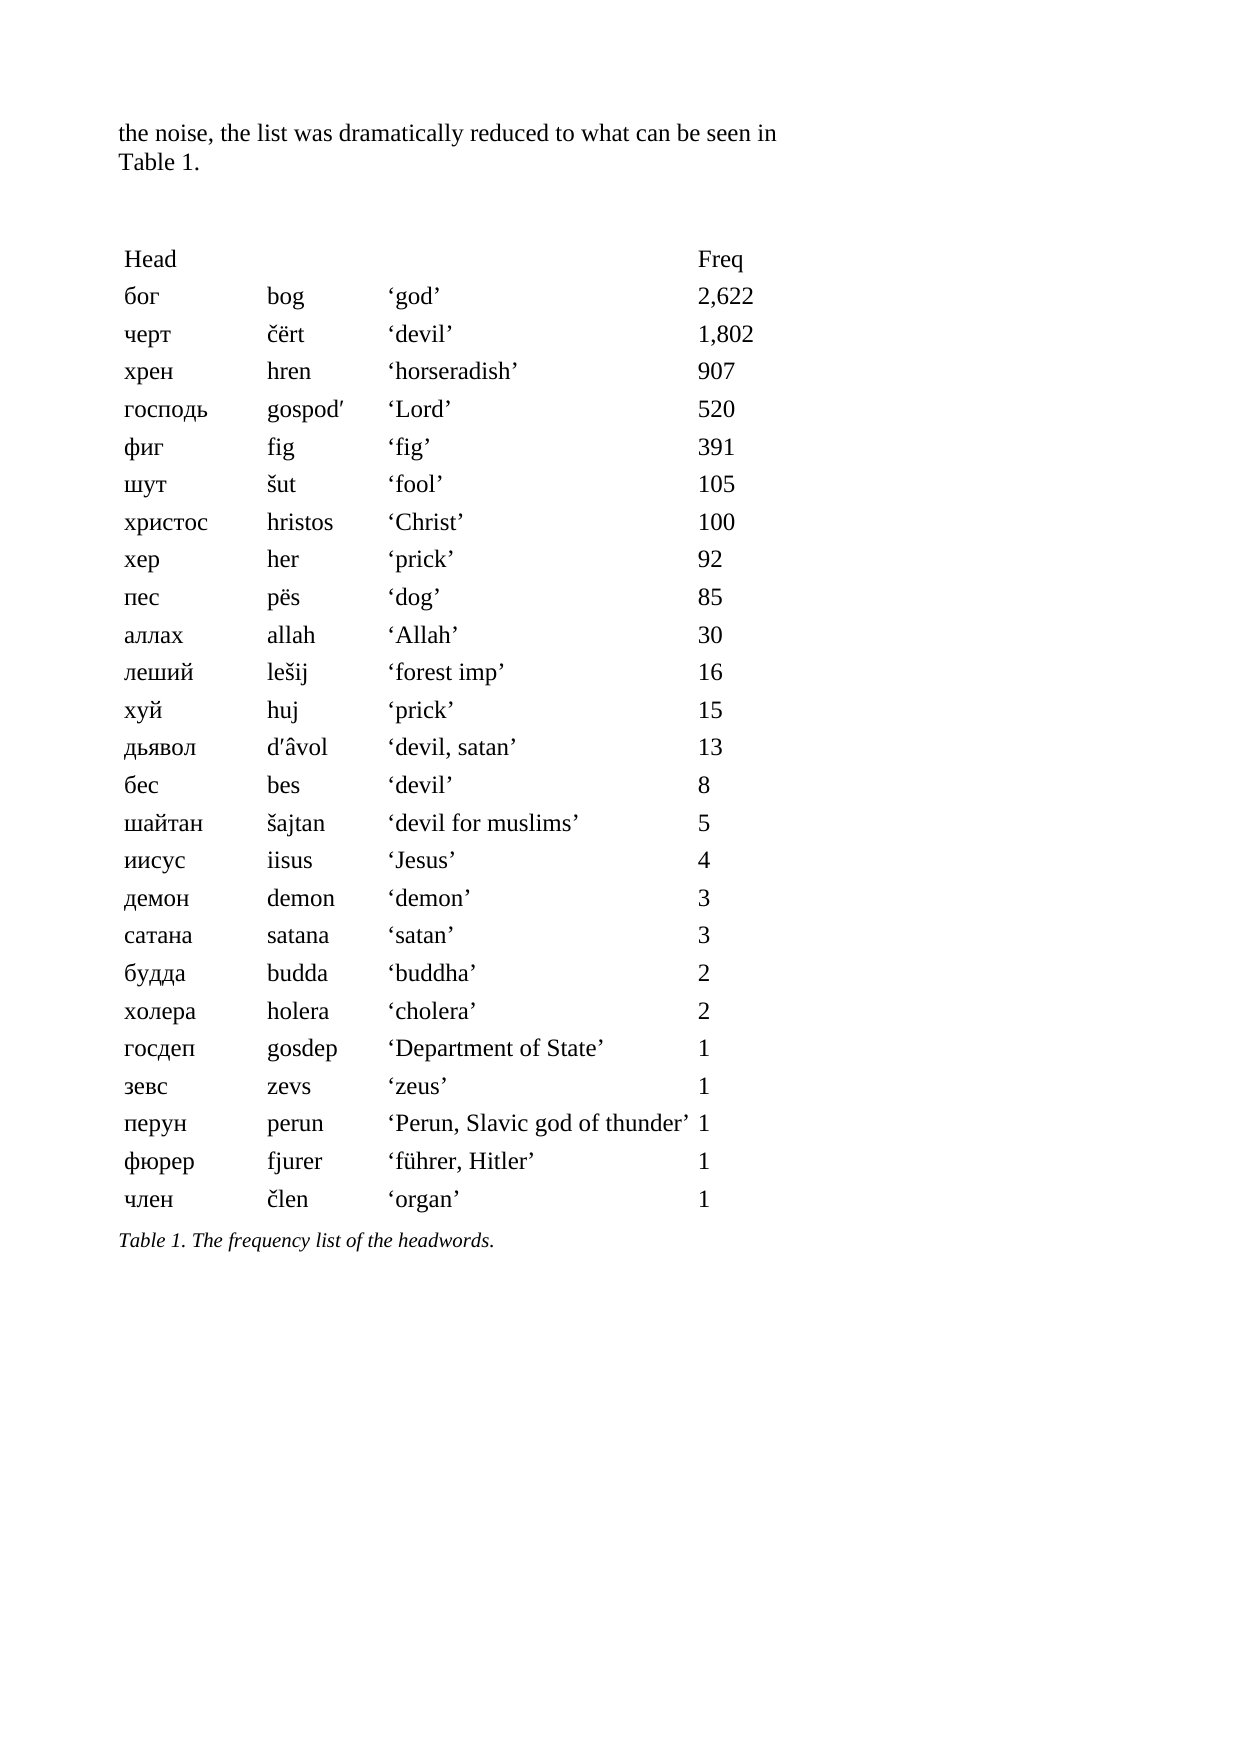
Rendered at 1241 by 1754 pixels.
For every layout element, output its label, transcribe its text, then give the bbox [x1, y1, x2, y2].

table_cell 100 [695, 501, 812, 538]
table_cell хуй [121, 689, 266, 727]
table_cell 85 [695, 576, 812, 614]
table_cell 1 [695, 1028, 812, 1065]
table_cell 1,802 [695, 313, 812, 351]
table_cell 1 [695, 1103, 812, 1140]
table_cell 1 [695, 1140, 812, 1178]
table_cell 3 [695, 915, 812, 952]
table_cell ‘Lord’ [384, 388, 695, 426]
table_cell дьявол [121, 727, 266, 764]
table_cell zevs [266, 1065, 384, 1103]
table_header [266, 238, 384, 275]
table_cell ‘devil’ [384, 313, 695, 351]
table_cell ‘devil, satan’ [384, 727, 695, 764]
table_cell ‘Department of State’ [384, 1028, 695, 1065]
table_cell huj [266, 689, 384, 727]
table_cell зевс [121, 1065, 266, 1103]
table_cell fig [266, 426, 384, 463]
table_cell satana [266, 915, 384, 952]
table_cell člen [266, 1178, 384, 1215]
table_cell 30 [695, 614, 812, 651]
table_cell 1 [695, 1065, 812, 1103]
table_cell 1 [695, 1178, 812, 1215]
table_cell ‘god’ [384, 275, 695, 313]
table_cell holera [266, 990, 384, 1027]
table_cell šajtan [266, 802, 384, 839]
table_cell gosdep [266, 1028, 384, 1065]
table_cell allah [266, 614, 384, 651]
table_cell будда [121, 952, 266, 990]
table_cell хер [121, 539, 266, 576]
table_cell 391 [695, 426, 812, 463]
table_cell pёs [266, 576, 384, 614]
table_cell ‘prick’ [384, 689, 695, 727]
table_cell 2 [695, 952, 812, 990]
table_cell черт [121, 313, 266, 351]
table_cell христос [121, 501, 266, 538]
table_cell 92 [695, 539, 812, 576]
table_cell ‘devil for muslims’ [384, 802, 695, 839]
table_cell hren [266, 351, 384, 388]
table_cell dʹâvol [266, 727, 384, 764]
table_header Freq [695, 238, 812, 275]
table_cell ‘Jesus’ [384, 839, 695, 877]
table_cell ‘fig’ [384, 426, 695, 463]
table_cell lešij [266, 651, 384, 689]
table_cell пес [121, 576, 266, 614]
table_cell ‘buddha’ [384, 952, 695, 990]
table_cell 105 [695, 463, 812, 501]
table_cell ‘demon’ [384, 877, 695, 914]
table_header [384, 238, 695, 275]
table_cell perun [266, 1103, 384, 1140]
table_cell budda [266, 952, 384, 990]
table_cell ‘forest imp’ [384, 651, 695, 689]
table_cell ‘horseradish’ [384, 351, 695, 388]
table_cell господь [121, 388, 266, 426]
text Table 1. The frequency list of the headwords. [118, 1228, 827, 1252]
table_cell her [266, 539, 384, 576]
table_cell ‘Perun, Slavic god of thunder’ [384, 1103, 695, 1140]
table_cell 15 [695, 689, 812, 727]
table_cell 8 [695, 764, 812, 802]
table_cell ‘Christ’ [384, 501, 695, 538]
table_cell фюрер [121, 1140, 266, 1178]
table_cell перун [121, 1103, 266, 1140]
table_cell 520 [695, 388, 812, 426]
table_cell леший [121, 651, 266, 689]
table_cell член [121, 1178, 266, 1215]
table_cell ‘organ’ [384, 1178, 695, 1215]
table_cell бог [121, 275, 266, 313]
table_cell фиг [121, 426, 266, 463]
table_cell госдеп [121, 1028, 266, 1065]
table_cell gospodʹ [266, 388, 384, 426]
table_cell 2,622 [695, 275, 812, 313]
table_cell аллах [121, 614, 266, 651]
table_cell холера [121, 990, 266, 1027]
table_cell иисус [121, 839, 266, 877]
table_cell ‘cholera’ [384, 990, 695, 1027]
table_cell 907 [695, 351, 812, 388]
table_cell šut [266, 463, 384, 501]
table_cell fjurer [266, 1140, 384, 1178]
table_cell сатана [121, 915, 266, 952]
table_cell ‘satan’ [384, 915, 695, 952]
table_cell bes [266, 764, 384, 802]
table_cell 2 [695, 990, 812, 1027]
table_cell 3 [695, 877, 812, 914]
table_cell ‘zeus’ [384, 1065, 695, 1103]
table_cell 16 [695, 651, 812, 689]
table_cell bog [266, 275, 384, 313]
table_cell 13 [695, 727, 812, 764]
table_header Head [121, 238, 266, 275]
table_cell demon [266, 877, 384, 914]
table_cell ‘dog’ [384, 576, 695, 614]
table_cell шут [121, 463, 266, 501]
table_cell ‘fool’ [384, 463, 695, 501]
table_cell ‘devil’ [384, 764, 695, 802]
table_cell ‘prick’ [384, 539, 695, 576]
table_cell ‘führer, Hitler’ [384, 1140, 695, 1178]
table_cell iisus [266, 839, 384, 877]
table_cell демон [121, 877, 266, 914]
table_cell ‘Allah’ [384, 614, 695, 651]
table_cell 5 [695, 802, 812, 839]
table_cell 4 [695, 839, 812, 877]
table_cell бес [121, 764, 266, 802]
table_cell хрен [121, 351, 266, 388]
table_cell hristos [266, 501, 384, 538]
table_cell шайтан [121, 802, 266, 839]
table_cell čёrt [266, 313, 384, 351]
text the noise, the list was dramatically reduced to what can be seen in Table 1. [118, 118, 827, 176]
